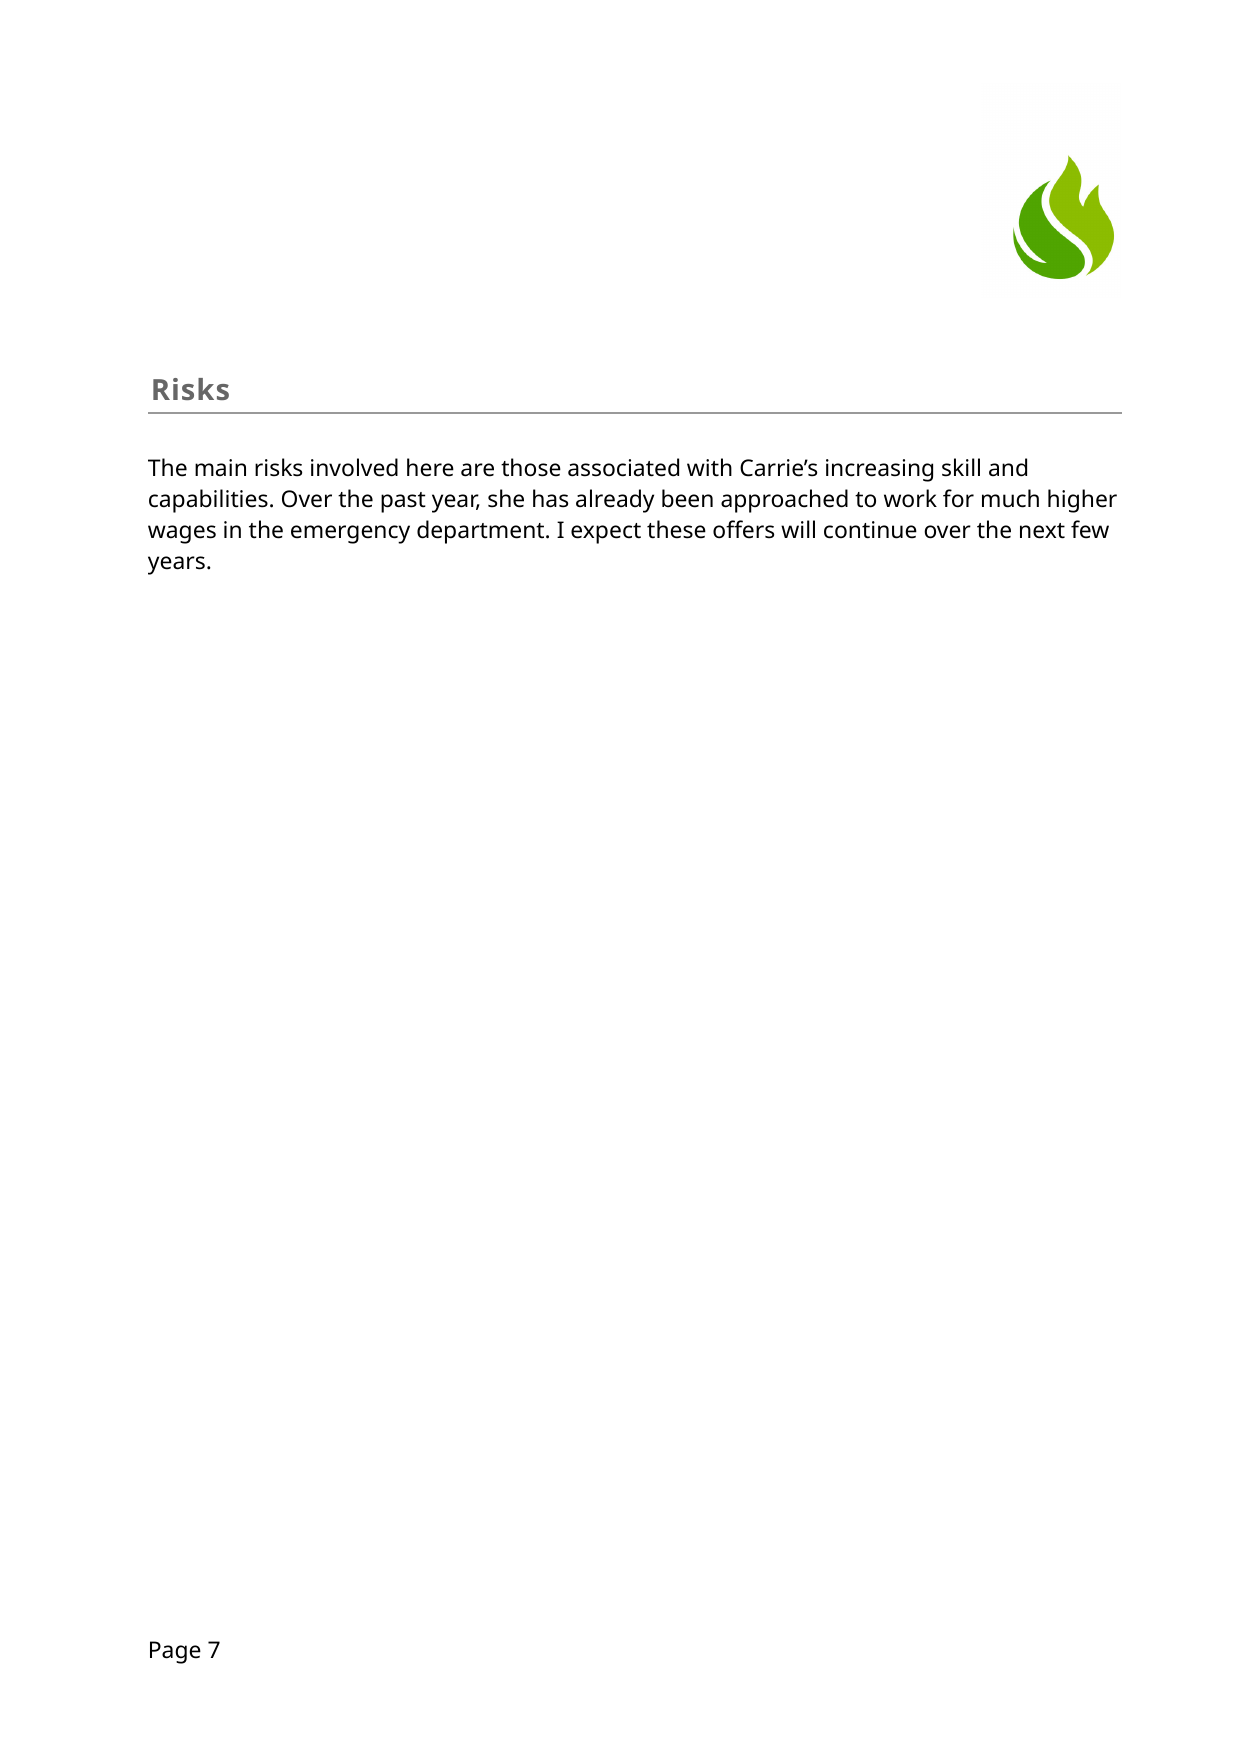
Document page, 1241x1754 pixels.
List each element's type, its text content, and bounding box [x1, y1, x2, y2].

subtitle Risks [148, 366, 1122, 412]
text The main risks involved here are those associated with Carrie’s increasing skill and capabilities. Over the past year, she has already been approached to work for much higher wages in the emergency department. I expect these offers will continue over the next few years. [148, 451, 1122, 576]
picture [981, 83, 1026, 298]
